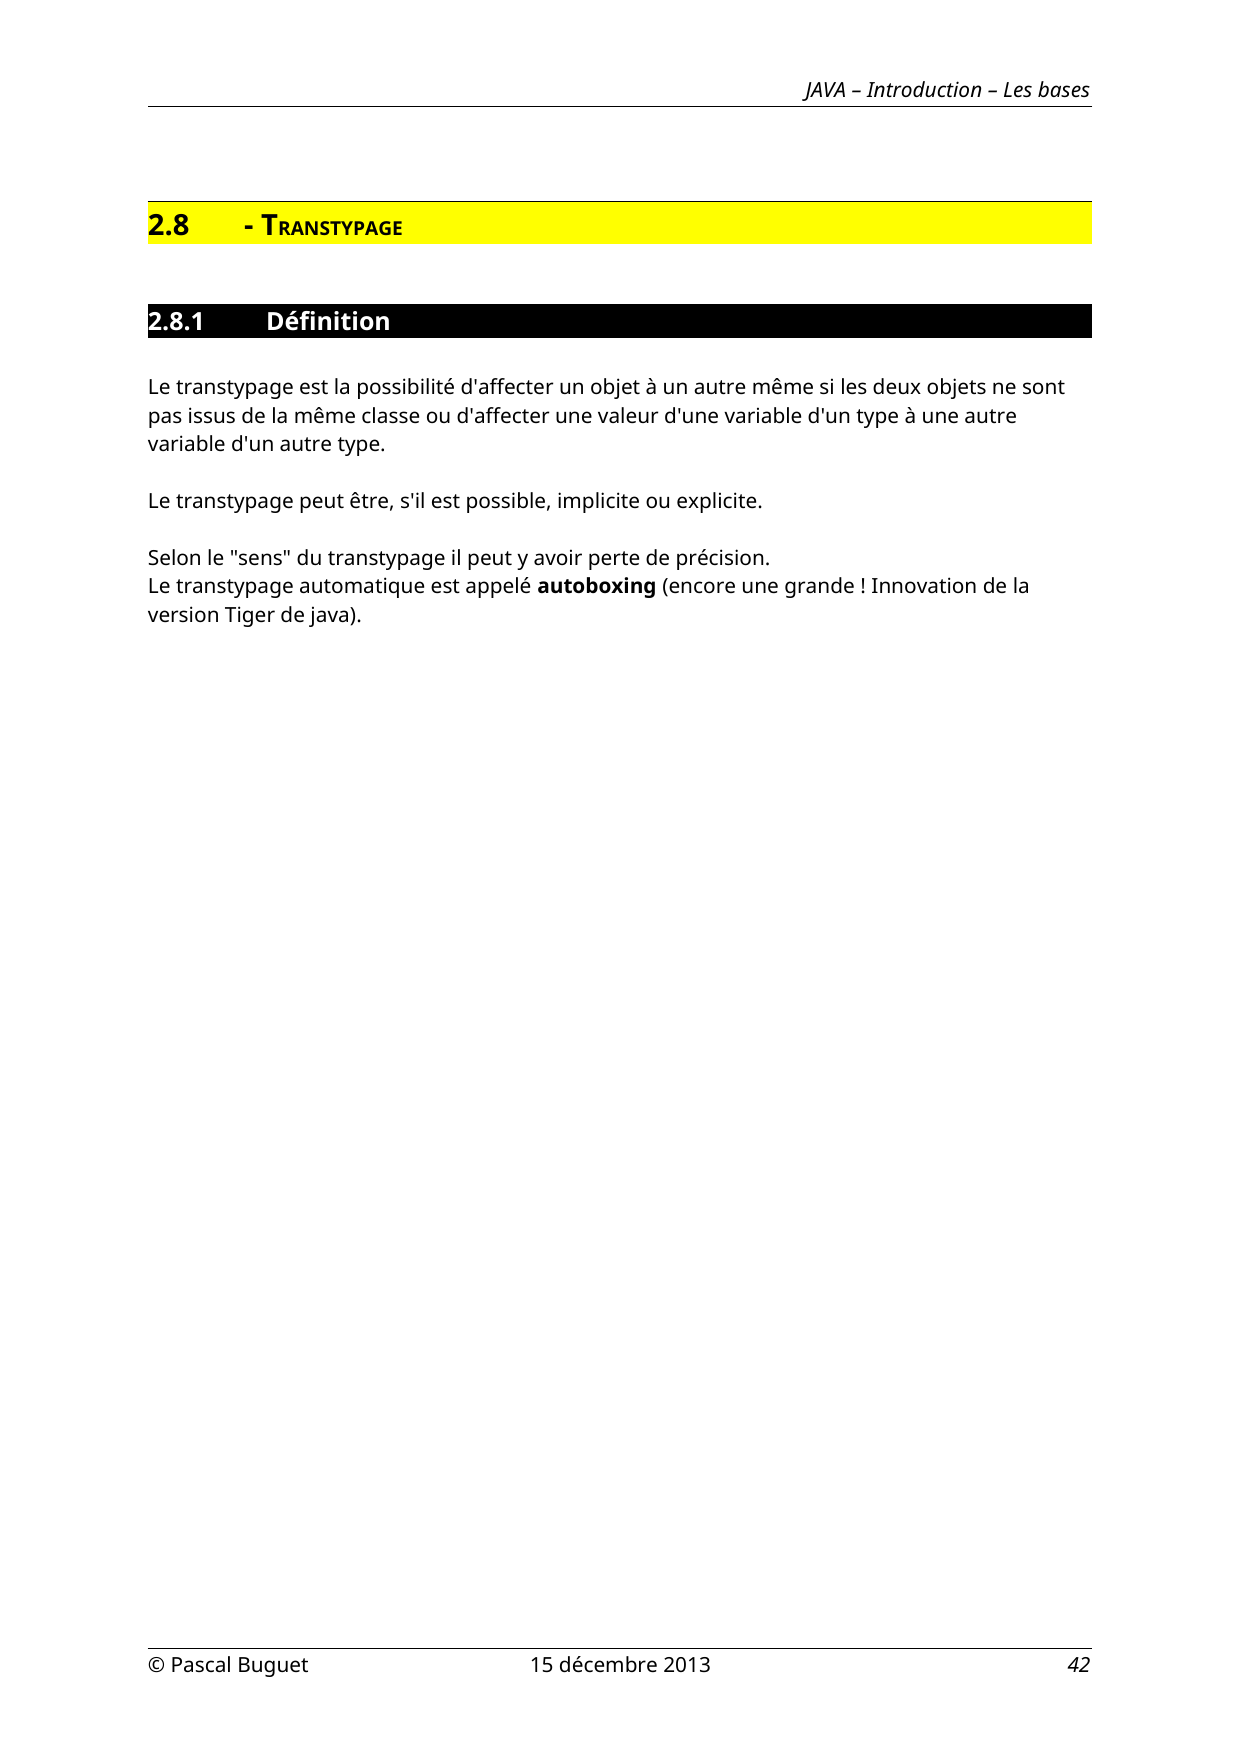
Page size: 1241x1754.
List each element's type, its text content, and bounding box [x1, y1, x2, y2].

text Le transtypage automatique est appelé autoboxing (encore une grande ! Innovation de la version Tiger de java). [148, 571, 1092, 628]
subtitle - Transtypage [148, 202, 1092, 244]
text Le transtypage est la possibilité d'affecter un objet à un autre même si les deux objets ne sont pas issus de la même classe ou d'affecter une valeur d'une variable d'un type à une autre variable d'un autre type. [148, 372, 1092, 458]
text Le transtypage peut être, s'il est possible, implicite ou explicite. [148, 486, 1092, 514]
subtitle Définition [148, 304, 1092, 338]
text Selon le "sens" du transtypage il peut y avoir perte de précision. [148, 543, 1092, 571]
